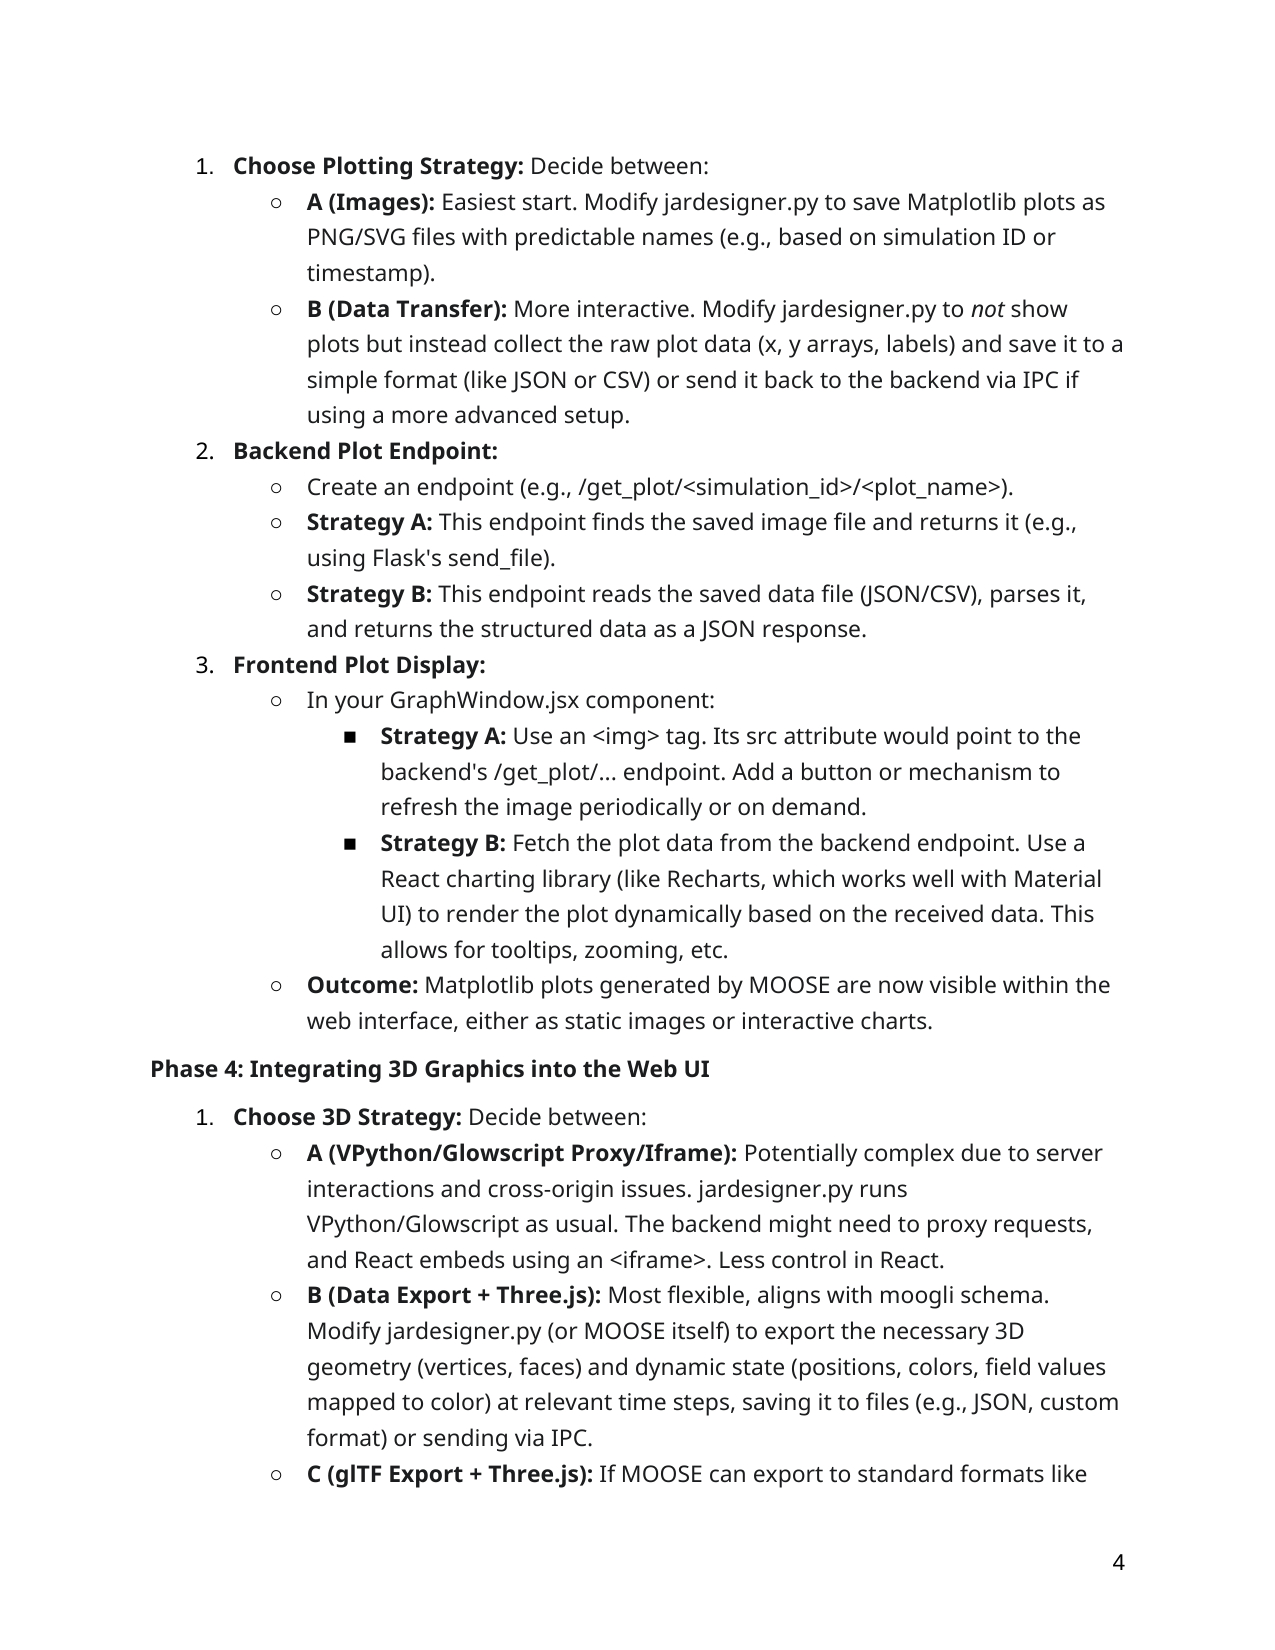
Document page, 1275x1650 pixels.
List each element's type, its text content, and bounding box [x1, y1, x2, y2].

list Choose Plotting Strategy: Decide between: [195, 150, 1125, 181]
text Phase 4: Integrating 3D Graphics into the Web UI [150, 1053, 1125, 1084]
list A (Images): Easiest start. Modify jardesigner.py to save Matplotlib plots as PNG/SVG files with predictable names (e.g., based on simulation ID or timestamp). [269, 186, 1125, 288]
list Strategy B: Fetch the plot data from the backend endpoint. Use a React charting library (like Recharts, which works well with Material UI) to render the plot dynamically based on the received data. This allows for tooltips, zooming, etc. [343, 827, 1125, 965]
list Frontend Plot Display: [195, 649, 1125, 680]
list Strategy A: Use an <img> tag. Its src attribute would point to the backend's /get_plot/... endpoint. Add a button or mechanism to refresh the image periodically or on demand. [343, 720, 1125, 822]
list Choose 3D Strategy: Decide between: [195, 1101, 1125, 1132]
list B (Data Transfer): More interactive. Modify jardesigner.py to not show plots but instead collect the raw plot data (x, y arrays, labels) and save it to a simple format (like JSON or CSV) or send it back to the backend via IPC if using a more advanced setup. [269, 292, 1125, 431]
list Strategy B: This endpoint reads the saved data file (JSON/CSV), parses it, and returns the structured data as a JSON response. [269, 577, 1125, 644]
list Create an endpoint (e.g., /get_plot/<simulation_id>/<plot_name>). [269, 471, 1125, 502]
list Outcome: Matplotlib plots generated by MOOSE are now visible within the web interface, either as static images or interactive charts. [269, 969, 1125, 1036]
list Backend Plot Endpoint: [195, 435, 1125, 466]
list B (Data Export + Three.js): Most flexible, aligns with moogli schema. Modify jardesigner.py (or MOOSE itself) to export the necessary 3D geometry (vertices, faces) and dynamic state (positions, colors, field values mapped to color) at relevant time steps, saving it to files (e.g., JSON, custom format) or sending via IPC. [269, 1279, 1125, 1453]
list Strategy A: This endpoint finds the saved image file and returns it (e.g., using Flask's send_file). [269, 506, 1125, 573]
list In your GraphWindow.jsx component: [269, 684, 1125, 716]
list C (glTF Export + Three.js): If MOOSE can export to standard formats like [269, 1457, 1125, 1489]
list A (VPython/Glowscript Proxy/Iframe): Potentially complex due to server interactions and cross-origin issues. jardesigner.py runs VPython/Glowscript as usual. The backend might need to proxy requests, and React embeds using an <iframe>. Less control in React. [269, 1137, 1125, 1275]
